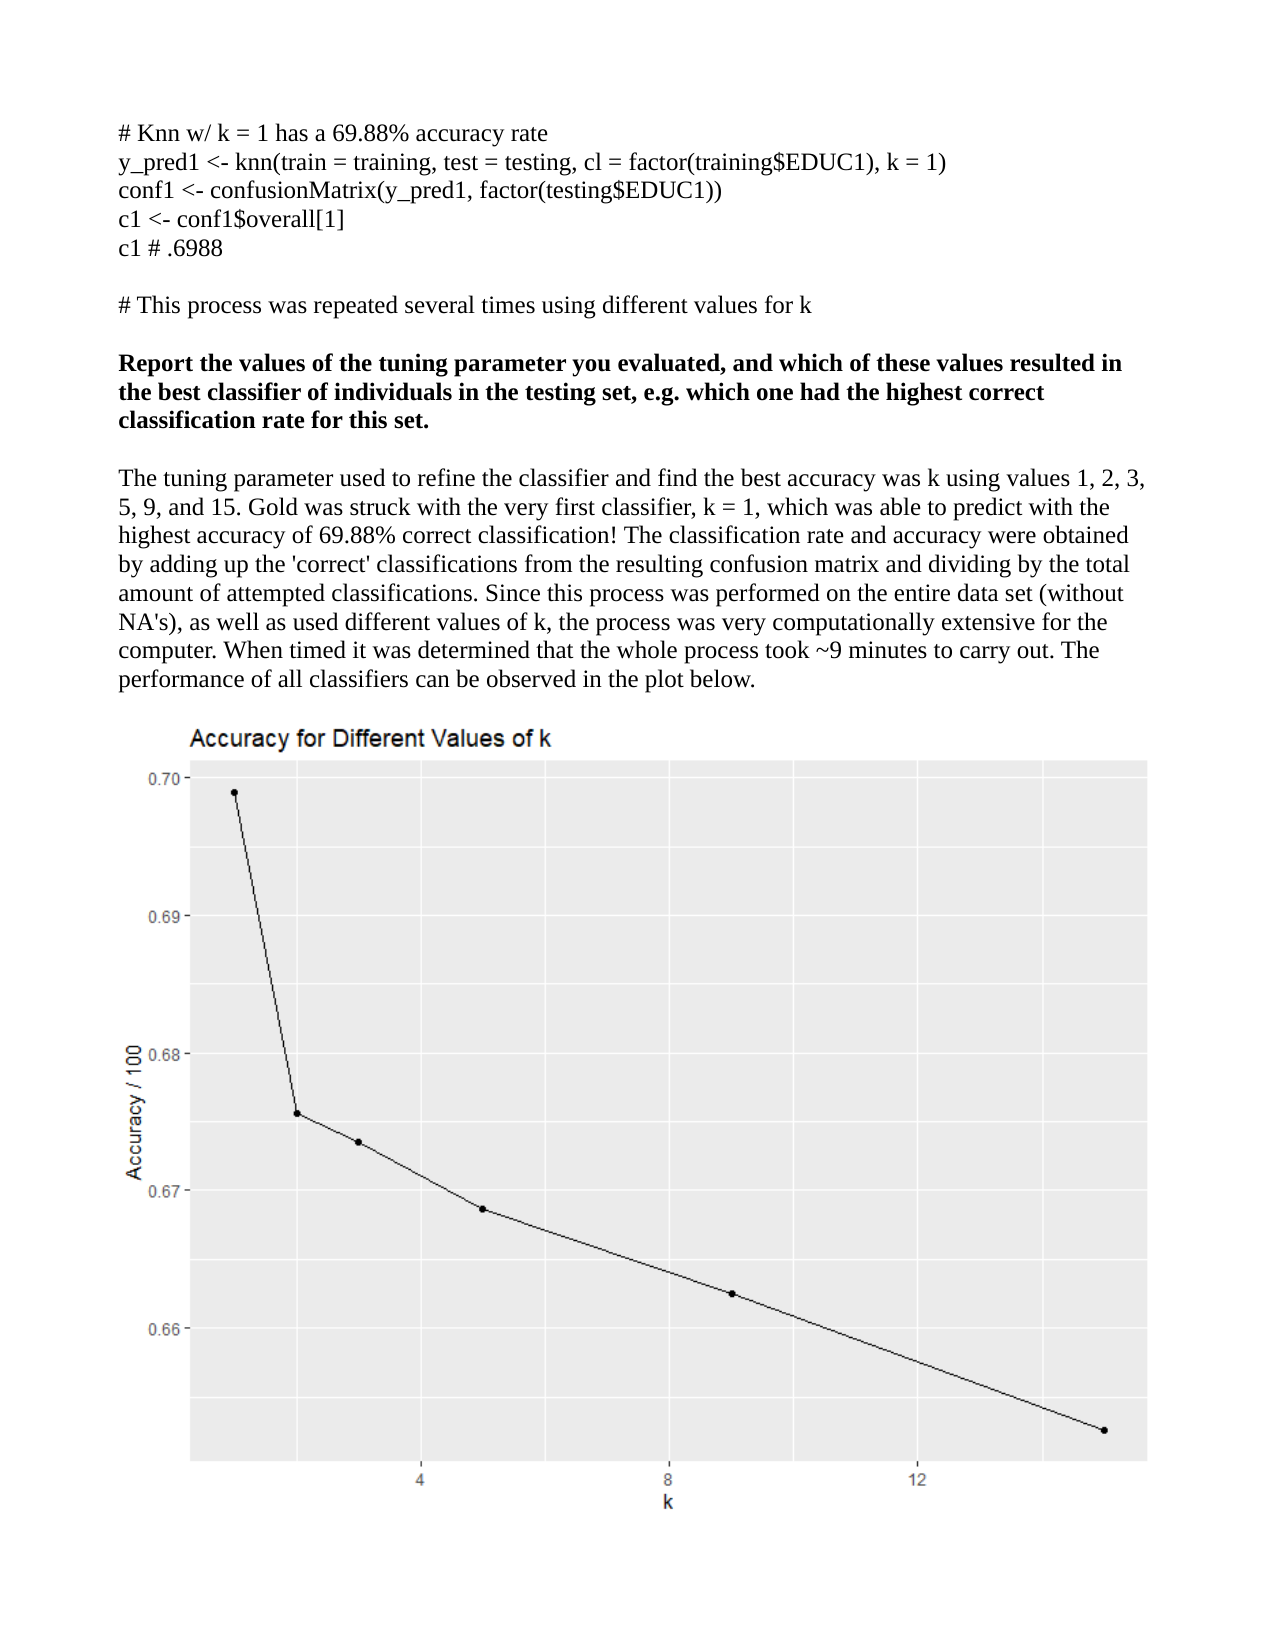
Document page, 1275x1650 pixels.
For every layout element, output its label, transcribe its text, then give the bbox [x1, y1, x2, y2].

text y_pred1 <- knn(train = training, test = testing, cl = factor(training$EDUC1), k = 1) [118, 147, 1157, 176]
text c1 # .6988 [118, 233, 1157, 262]
picture [118, 721, 1157, 1520]
text c1 <- conf1$overall[1] [118, 204, 1157, 233]
text # Knn w/ k = 1 has a 69.88% accuracy rate [118, 118, 1157, 147]
text conf1 <- confusionMatrix(y_pred1, factor(testing$EDUC1)) [118, 176, 1157, 204]
text The tuning parameter used to refine the classifier and find the best accuracy was k using values 1, 2, 3, 5, 9, and 15. Gold was struck with the very first classifier, k = 1, which was able to predict with the highest accuracy of 69.88% correct classification! The classification rate and accuracy were obtained by adding up the 'correct' classifications from the resulting confusion matrix and dividing by the total amount of attempted classifications. Since this process was performed on the entire data set (without NA's), as well as used different values of k, the process was very computationally extensive for the computer. When timed it was determined that the whole process took ~9 minutes to carry out. The performance of all classifiers can be observed in the plot below. [118, 463, 1157, 693]
text Report the values of the tuning parameter you evaluated, and which of these values resulted in the best classifier of individuals in the testing set, e.g. which one had the highest correct classification rate for this set. [118, 348, 1157, 434]
text # This process was repeated several times using different values for k [118, 291, 1157, 319]
